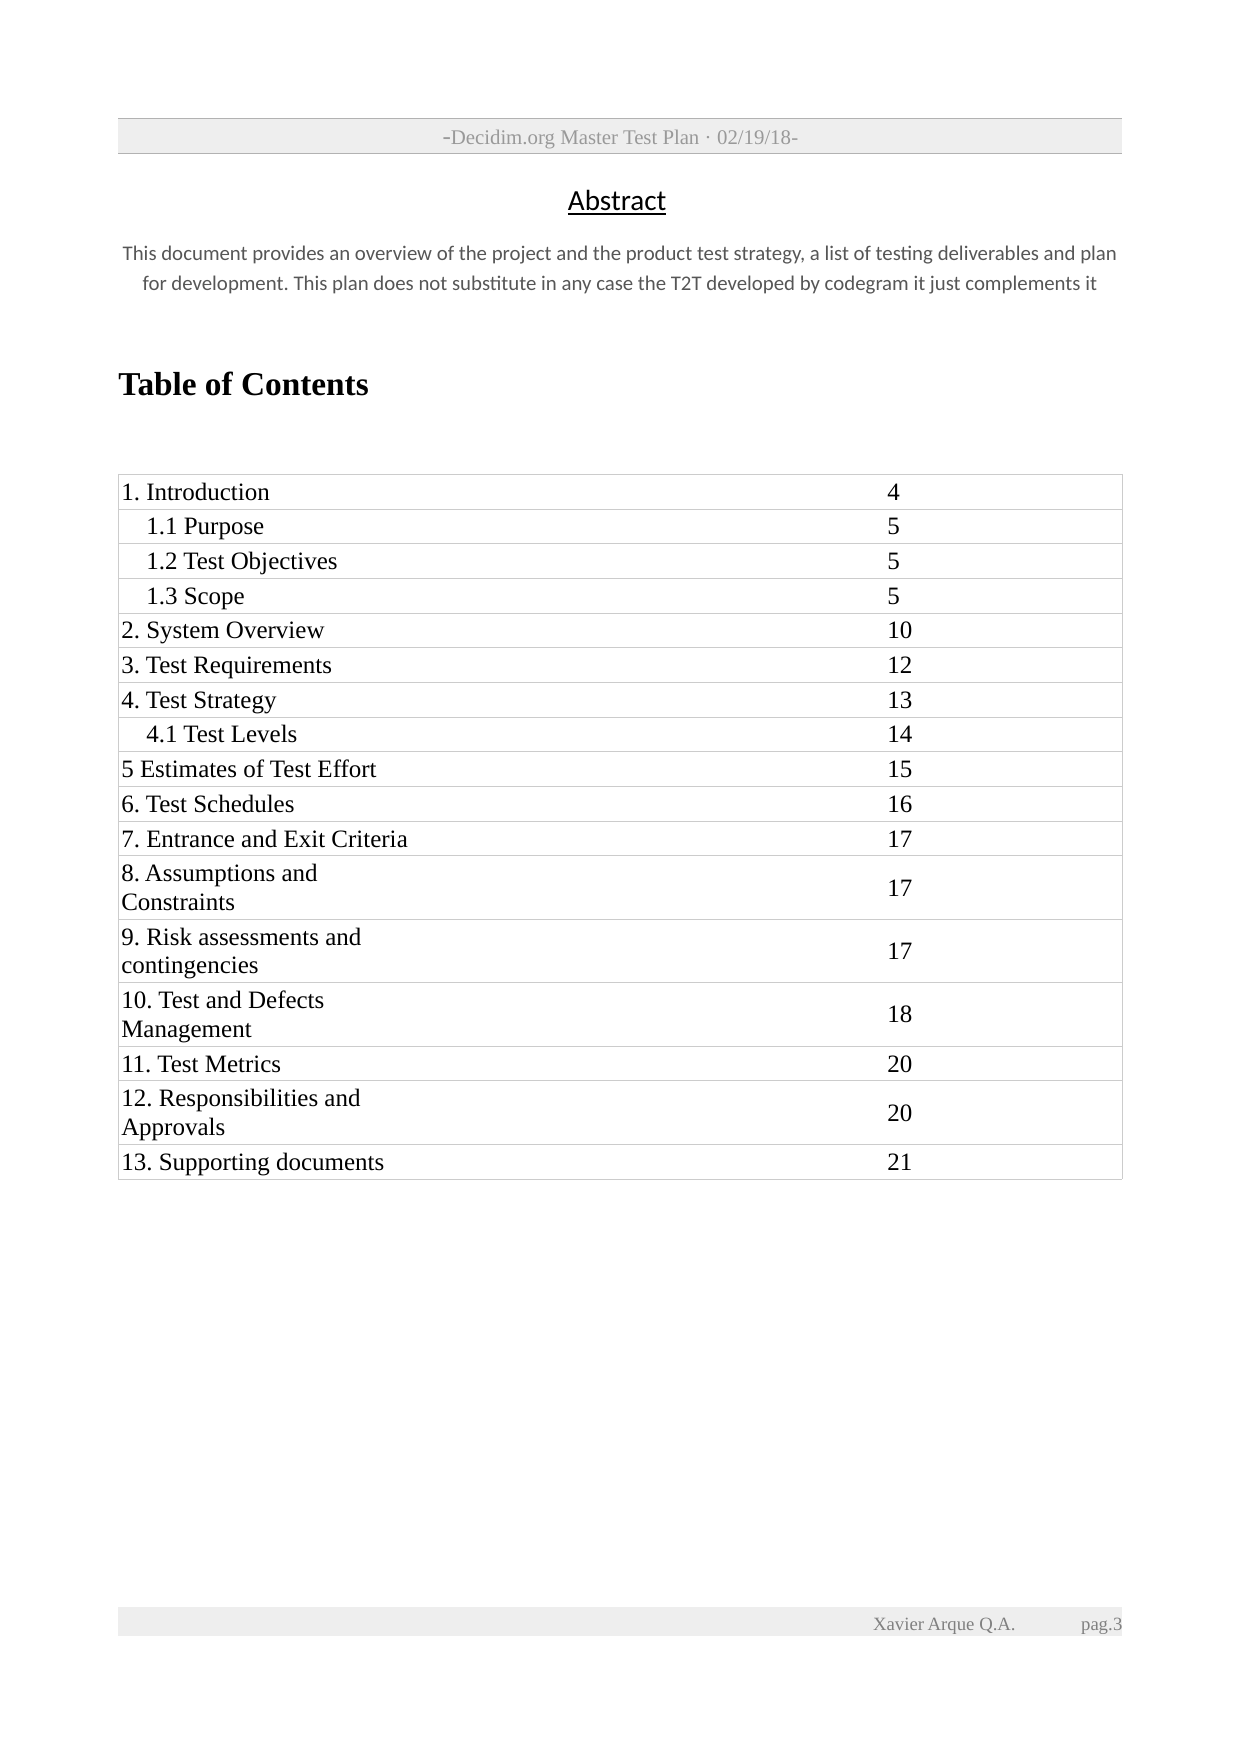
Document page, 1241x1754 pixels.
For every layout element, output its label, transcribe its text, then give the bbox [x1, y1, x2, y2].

text Abstract [118, 182, 1122, 218]
table_cell 18 [884, 983, 1122, 1046]
table_cell [430, 856, 884, 919]
table_cell 17 [884, 920, 1122, 982]
table_cell [430, 983, 884, 1046]
table_cell 12. Responsibilities and Approvals [119, 1081, 430, 1144]
text This document provides an overview of the project and the product test strategy, a list of testing deliverables and plan for development. This plan does not substitute in any case the T2T developed by codegram it just complements it [118, 240, 1122, 296]
table_cell 15 [884, 752, 1122, 786]
table_cell [430, 718, 884, 751]
table_cell [430, 822, 884, 855]
table_header 1. Introduction [119, 475, 430, 508]
table_cell 11. Test Metrics [119, 1047, 430, 1080]
table_cell [430, 920, 884, 982]
table_cell [430, 787, 884, 821]
table_cell [430, 1145, 884, 1178]
table_cell 7. Entrance and Exit Criteria [119, 822, 430, 855]
table_cell 3. Test Requirements [119, 648, 430, 682]
table_cell 16 [884, 787, 1122, 821]
table_cell 9. Risk assessments and contingencies [119, 920, 430, 982]
table_cell 5 [884, 510, 1122, 543]
table_cell 13. Supporting documents [119, 1145, 430, 1178]
table_cell 12 [884, 648, 1122, 682]
table_cell [430, 1047, 884, 1080]
table_cell 8. Assumptions and Constraints [119, 856, 430, 919]
table_cell 13 [884, 683, 1122, 717]
table_cell 2. System Overview [119, 614, 430, 647]
table_cell 1.1 Purpose [119, 510, 430, 543]
table_cell 5 [884, 579, 1122, 612]
table_cell 20 [884, 1047, 1122, 1080]
table_cell [430, 648, 884, 682]
table_header 4 [884, 475, 1122, 508]
table_cell 17 [884, 856, 1122, 919]
table_cell 10. Test and Defects Management [119, 983, 430, 1046]
table_cell [430, 614, 884, 647]
table_cell 14 [884, 718, 1122, 751]
table_cell 20 [884, 1081, 1122, 1144]
table_cell [430, 1081, 884, 1144]
table_cell 5 [884, 544, 1122, 578]
table_cell 10 [884, 614, 1122, 647]
text Table of Contents [118, 364, 1122, 402]
table_cell 1.2 Test Objectives [119, 544, 430, 578]
table_cell [430, 544, 884, 578]
table_cell [430, 510, 884, 543]
table_cell 17 [884, 822, 1122, 855]
table_cell 1.3 Scope [119, 579, 430, 612]
table_cell 21 [884, 1145, 1122, 1178]
table_cell [430, 683, 884, 717]
table_cell 6. Test Schedules [119, 787, 430, 821]
table_cell 4.1 Test Levels [119, 718, 430, 751]
table_cell [430, 579, 884, 612]
table_cell 5 Estimates of Test Effort [119, 752, 430, 786]
table_cell [430, 752, 884, 786]
table_cell 4. Test Strategy [119, 683, 430, 717]
table_header [430, 475, 884, 508]
